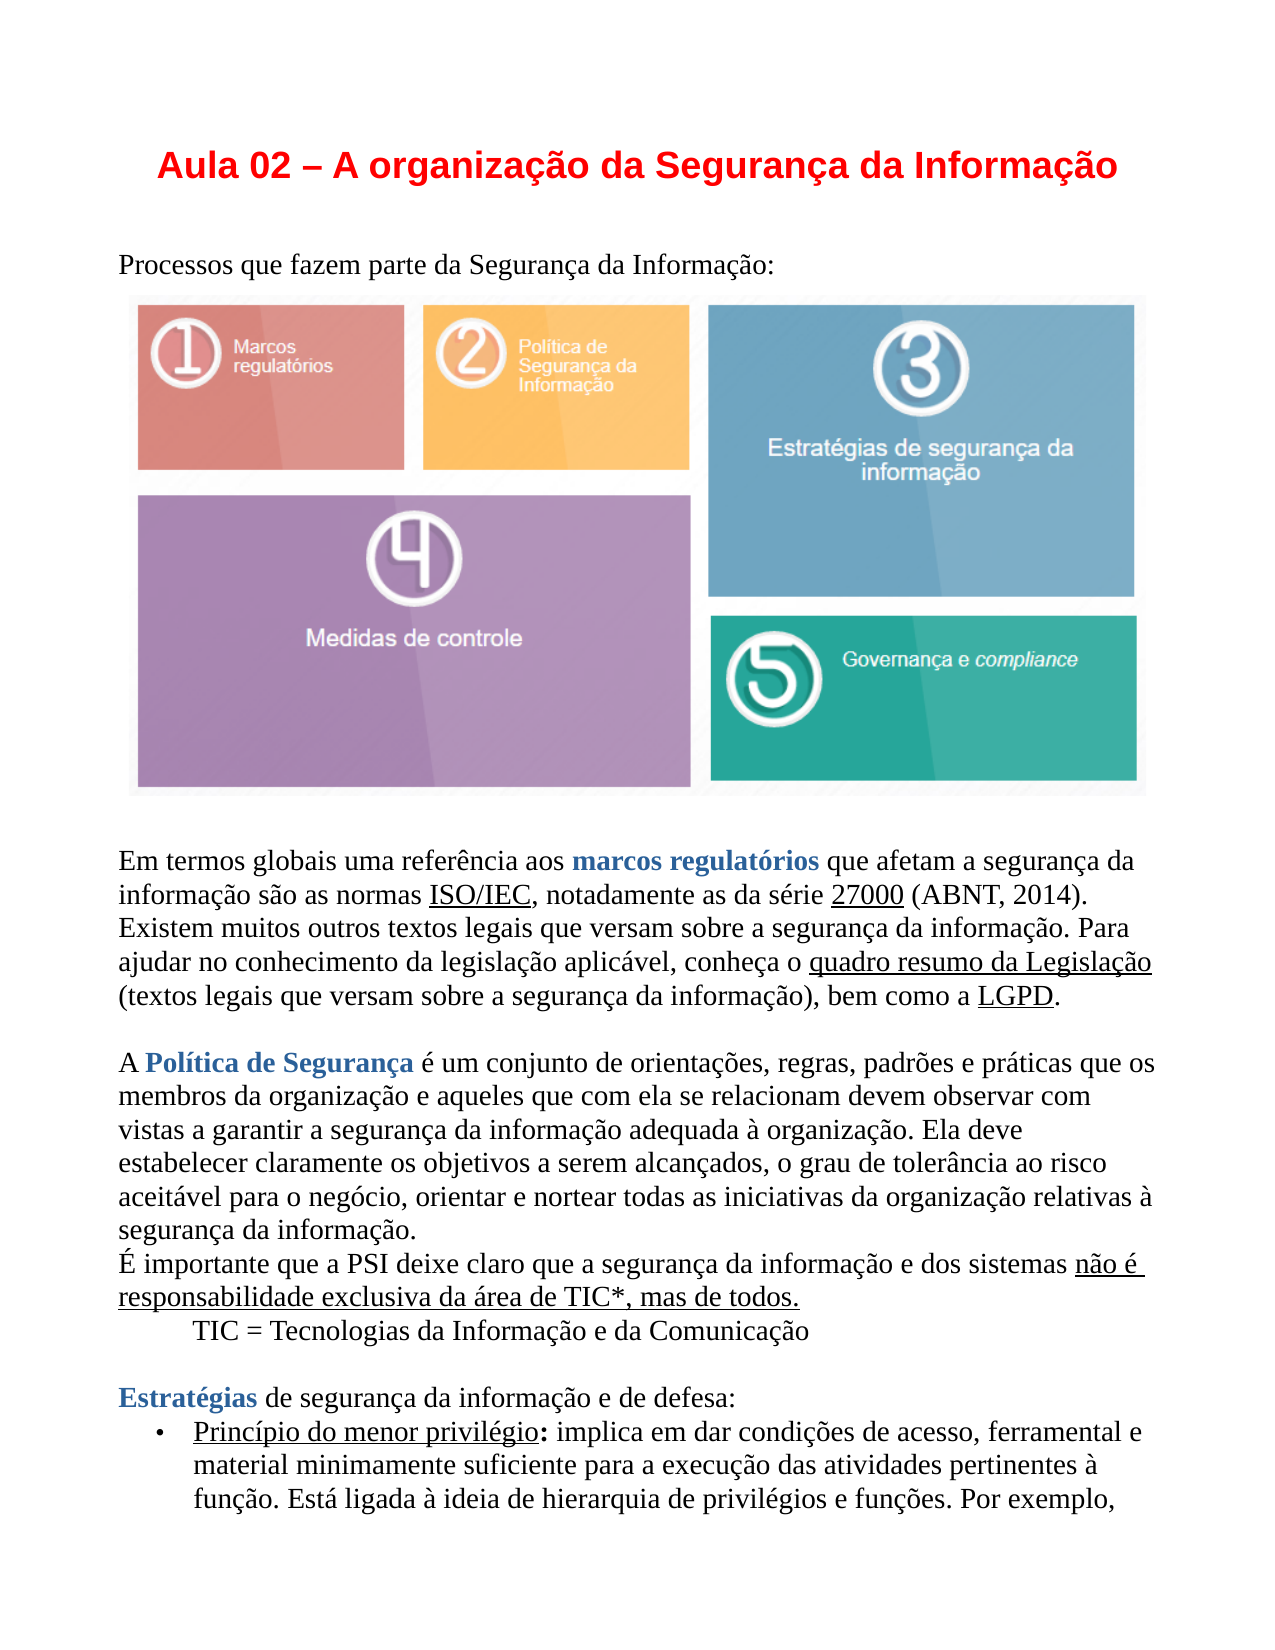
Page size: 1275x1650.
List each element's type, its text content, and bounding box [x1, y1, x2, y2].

subtitle Aula 02 – A organização da Segurança da Informação [118, 143, 1157, 187]
text Em termos globais uma referência aos marcos regulatórios que afetam a segurança da informação são as normas ISO/IEC, notadamente as da série 27000 (ABNT, 2014). Existem muitos outros textos legais que versam sobre a segurança da informação. Para ajudar no conhecimento da legislação aplicável, conheça o quadro resumo da Legislação (textos legais que versam sobre a segurança da informação), bem como a LGPD. [118, 843, 1157, 1011]
text Processos que fazem parte da Segurança da Informação: [118, 247, 1157, 281]
text Estratégias de segurança da informação e de defesa: [118, 1380, 1157, 1414]
text A Política de Segurança é um conjunto de orientações, regras, padrões e práticas que os membros da organização e aqueles que com ela se relacionam devem observar com vistas a garantir a segurança da informação adequada à organização. Ela deve estabelecer claramente os objetivos a serem alcançados, o grau de tolerância ao risco aceitável para o negócio, orientar e nortear todas as iniciativas da organização relativas à segurança da informação. É importante que a PSI deixe claro que a segurança da informação e dos sistemas não é responsabilidade exclusiva da área de TIC*, mas de todos. TIC = Tecnologias da Informação e da Comunicação [118, 1045, 1157, 1347]
list Princípio do menor privilégio: implica em dar condições de acesso, ferramental e material minimamente suficiente para a execução das atividades pertinentes à função. Está ligada à ideia de hierarquia de privilégios e funções. Por exemplo, [156, 1414, 1157, 1514]
picture [128, 295, 1147, 796]
